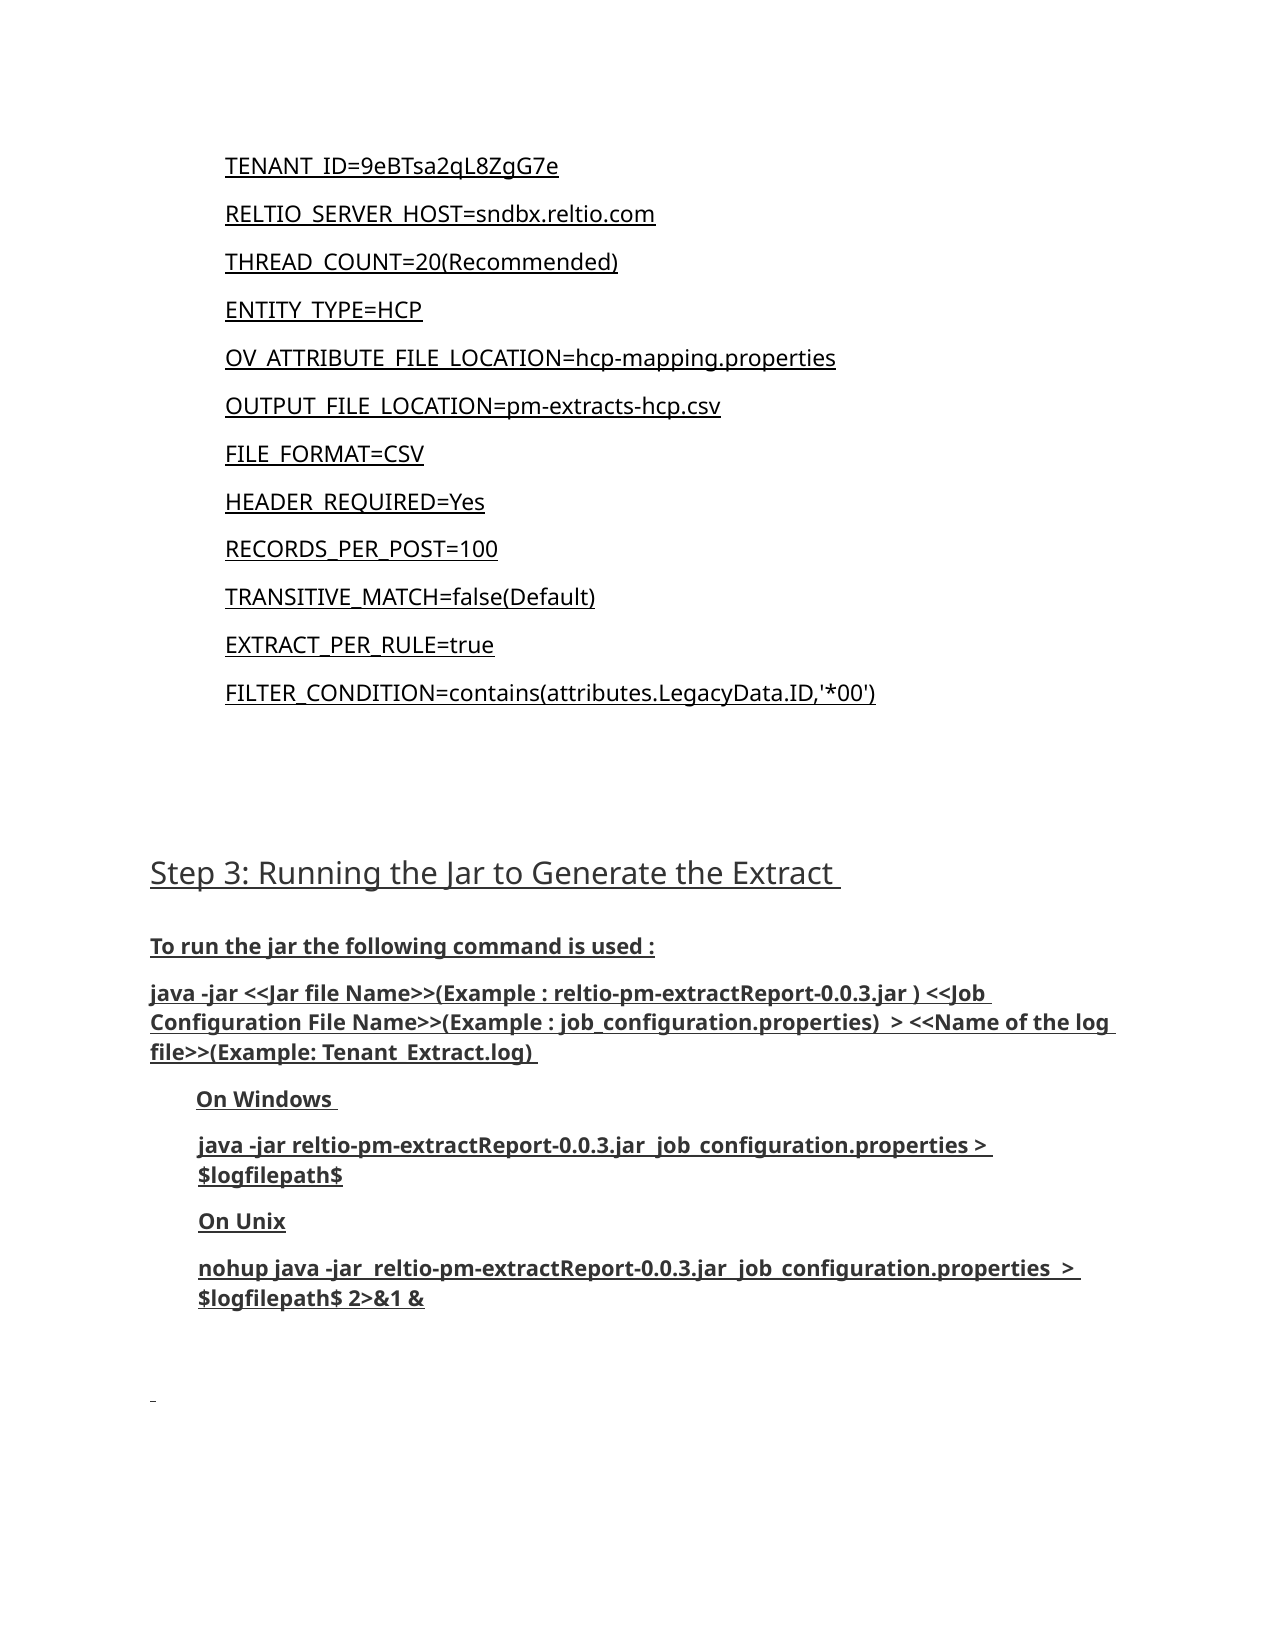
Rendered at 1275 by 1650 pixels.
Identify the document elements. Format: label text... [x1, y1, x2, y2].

text RECORDS_PER_POST=100 [225, 533, 1125, 564]
text RELTIO_SERVER_HOST=sndbx.reltio.com [225, 198, 1125, 229]
text On Windows [150, 1084, 1125, 1113]
text On Unix [198, 1206, 1125, 1236]
subtitle Step 3: Running the Jar to Generate the Extract [150, 851, 1125, 893]
text OUTPUT_FILE_LOCATION=pm-extracts-hcp.csv [225, 389, 1125, 421]
text java -jar reltio-pm-extractReport-0.0.3.jar job_configuration.properties > $logfilepath$ [198, 1130, 1125, 1190]
text TENANT_ID=9eBTsa2qL8ZgG7e [225, 150, 1125, 181]
text EXTRACT_PER_RULE=true [225, 629, 1125, 660]
text THREAD_COUNT=20(Recommended) [225, 246, 1125, 277]
text To run the jar the following command is used : [150, 931, 1125, 961]
text TRANSITIVE_MATCH=false(Default) [225, 581, 1125, 612]
text OV_ATTRIBUTE_FILE_LOCATION=hcp-mapping.properties [225, 342, 1125, 373]
text FILE_FORMAT=CSV [225, 437, 1125, 469]
text HEADER_REQUIRED=Yes [225, 485, 1125, 517]
text java -jar <<Jar file Name>>(Example : reltio-pm-extractReport-0.0.3.jar ) <<Job Configuration File Name>>(Example : job_configuration.properties) > <<Name of the log file>>(Example: Tenant_Extract.log) [150, 978, 1125, 1067]
text nohup java -jar reltio-pm-extractReport-0.0.3.jar job_configuration.properties > $logfilepath$ 2>&1 & [198, 1253, 1125, 1312]
text ENTITY_TYPE=HCP [225, 294, 1125, 325]
text FILTER_CONDITION=contains(attributes.LegacyData.ID,'*00') [225, 677, 1125, 708]
